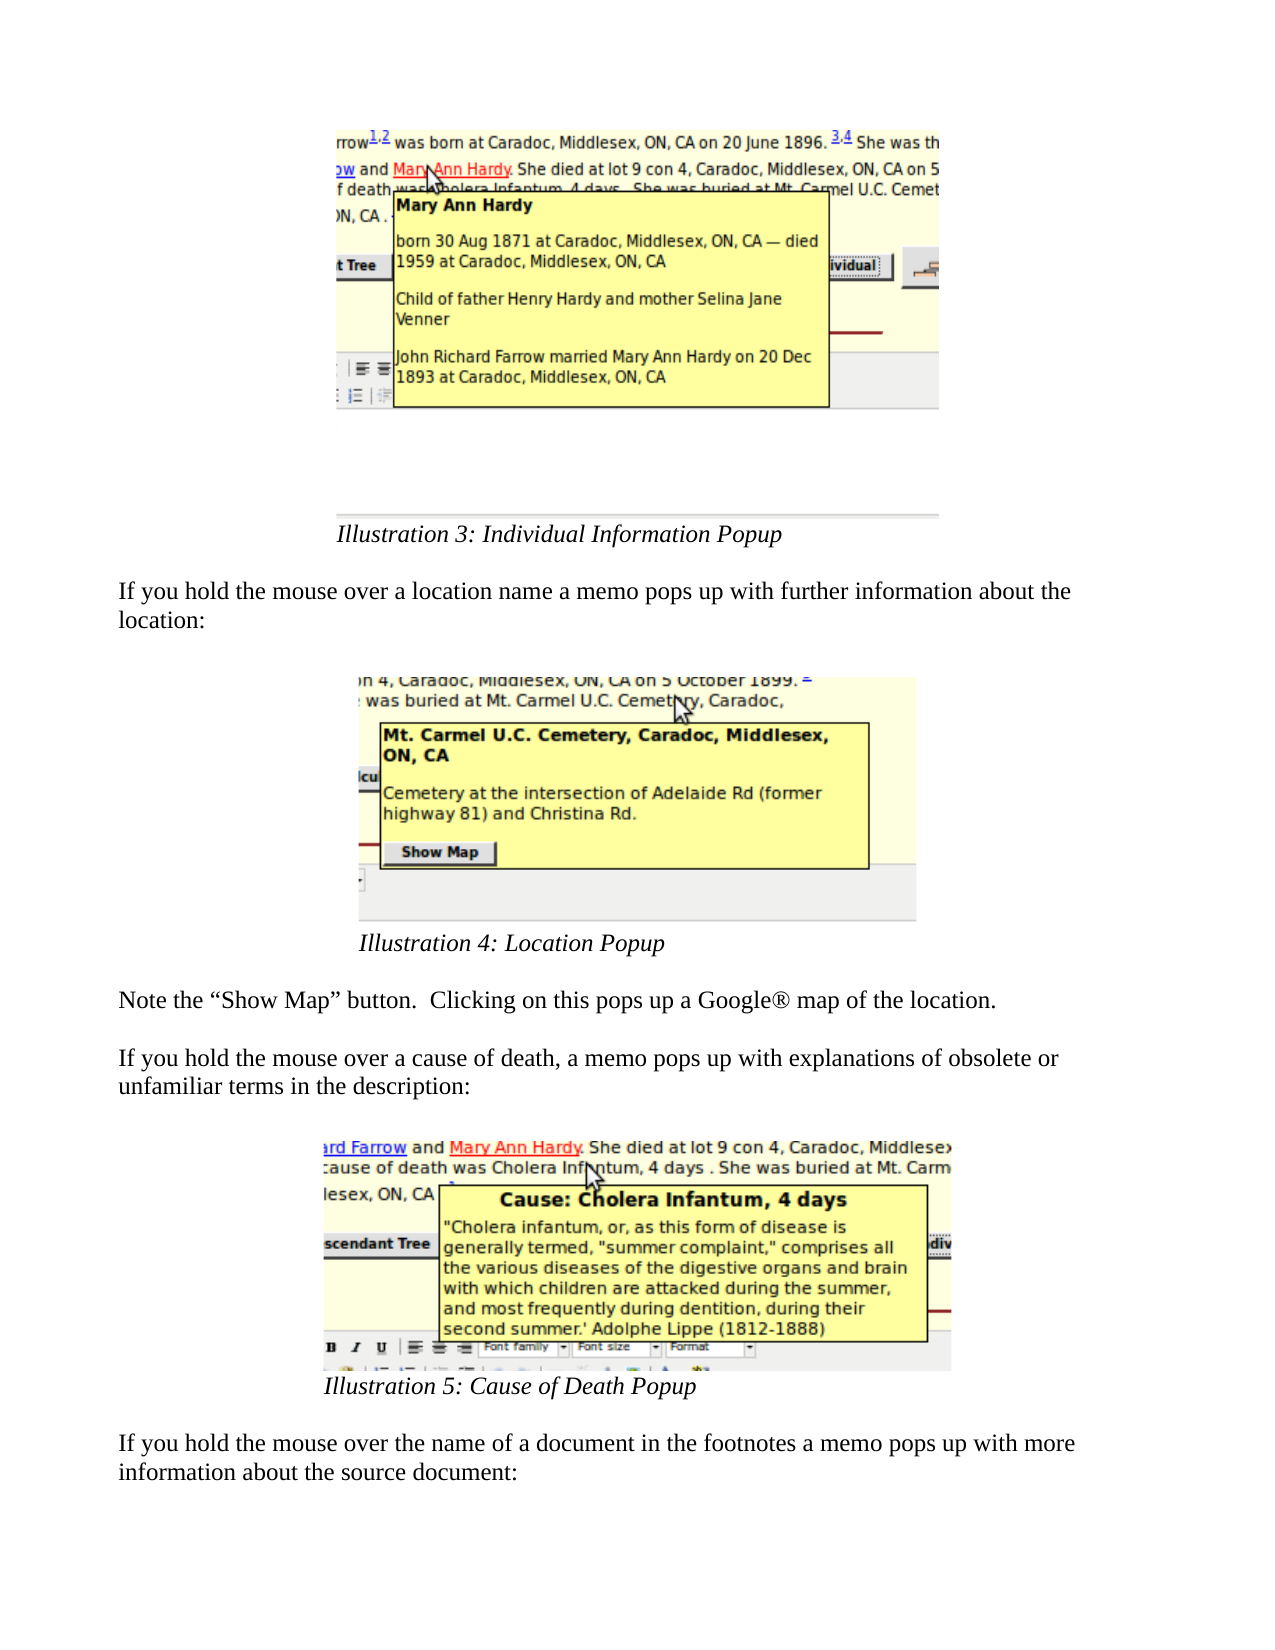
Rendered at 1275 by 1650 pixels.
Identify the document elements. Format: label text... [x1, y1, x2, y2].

picture [323, 1141, 952, 1371]
text If you hold the mouse over a cause of death, a memo pops up with explanations of obsolete or unfamiliar terms in the description: [118, 1043, 1157, 1100]
picture [358, 677, 917, 928]
text If you hold the mouse over the name of a document in the footnotes a memo pops up with more information about the source document: [118, 1428, 1157, 1486]
text Illustration 4: Location Popup [359, 928, 916, 956]
text Illustration 5: Cause of Death Popup [323, 1371, 952, 1400]
text If you hold the mouse over a location name a memo pops up with further information about the location: [118, 576, 1157, 634]
picture [336, 130, 939, 519]
text Illustration 3: Individual Information Popup [336, 519, 939, 548]
text Note the “Show Map” button. Clicking on this pops up a Google® map of the location. [118, 985, 1157, 1014]
